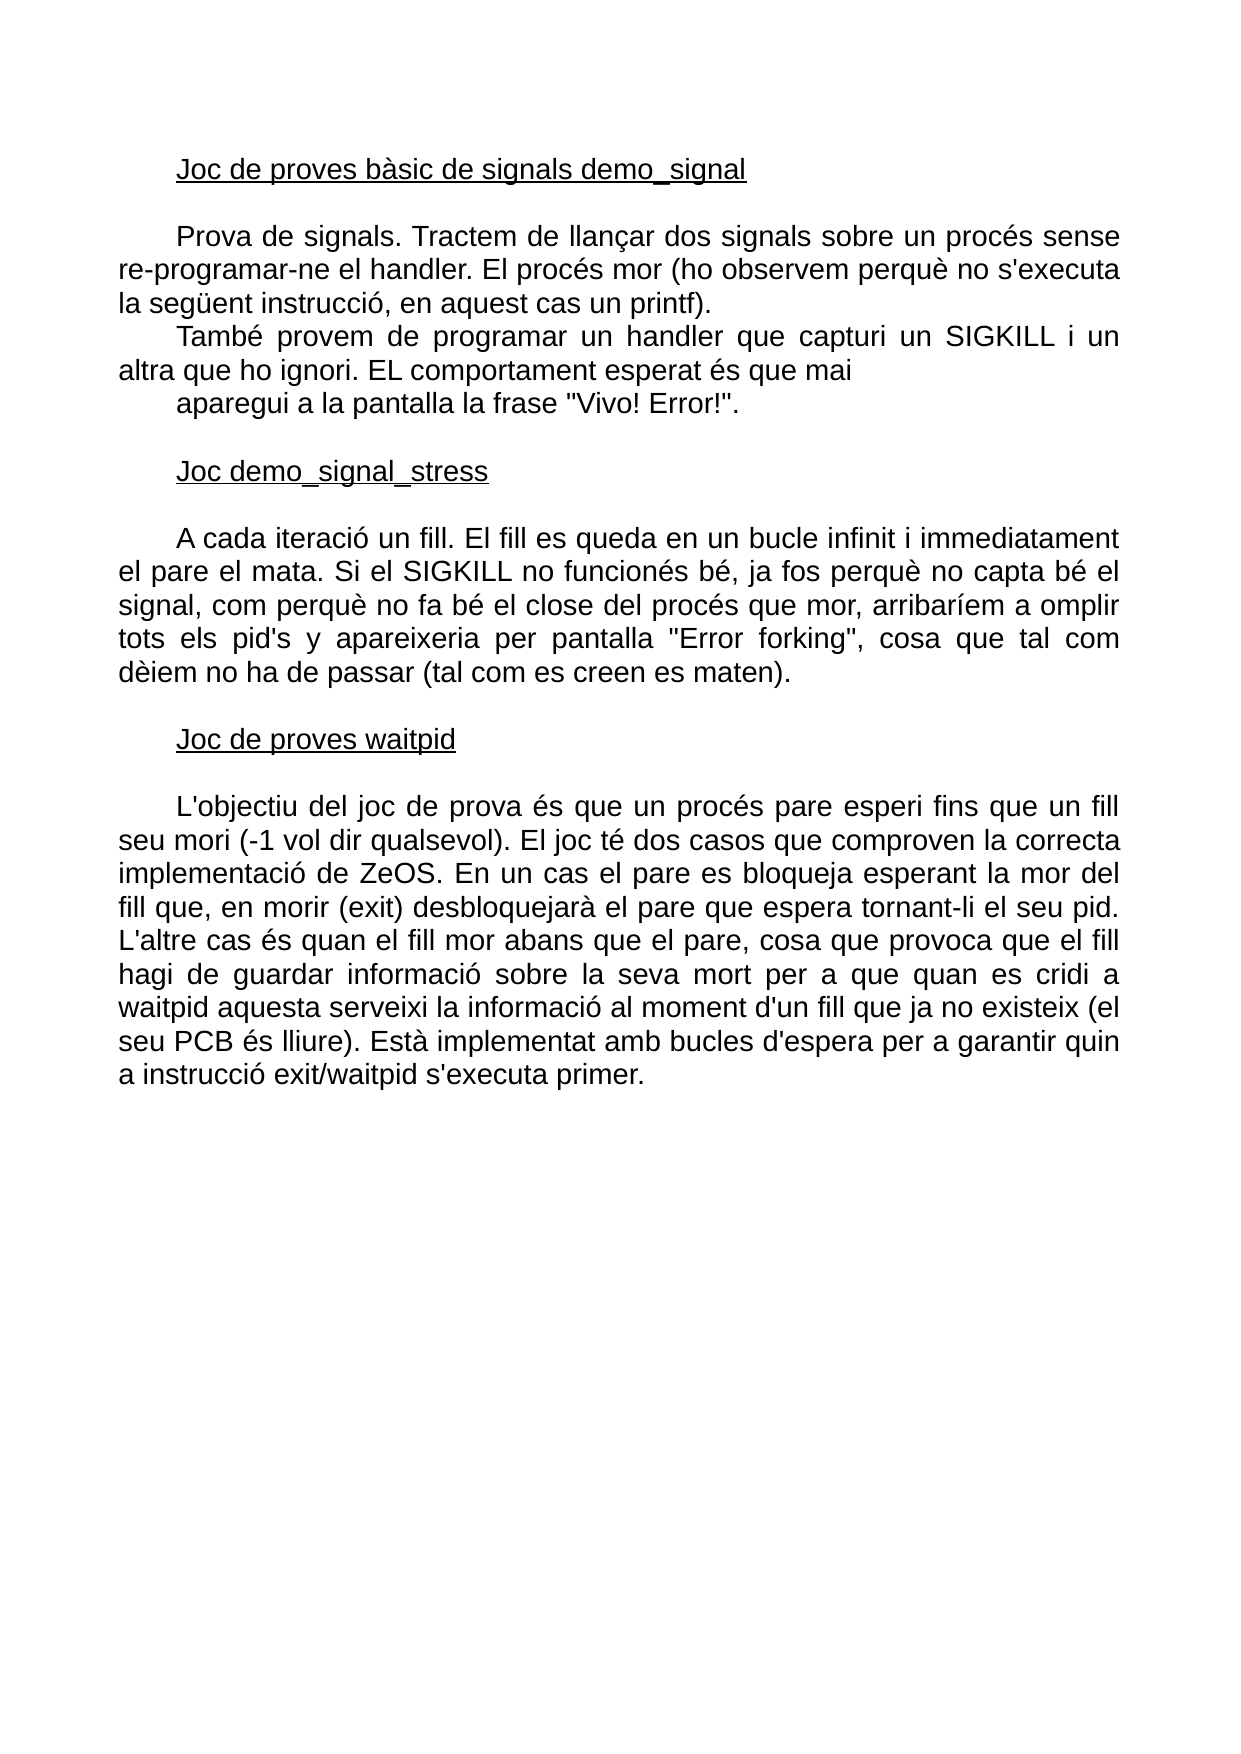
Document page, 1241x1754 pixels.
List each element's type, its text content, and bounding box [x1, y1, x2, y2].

text Joc de proves bàsic de signals demo_signal [118, 152, 1122, 185]
text Prova de signals. Tractem de llançar dos signals sobre un procés sense re-programar-ne el handler. El procés mor (ho observem perquè no s'executa la següent instrucció, en aquest cas un printf). [118, 219, 1122, 319]
text aparegui a la pantalla la frase "Vivo! Error!". [118, 386, 1122, 420]
text Joc demo_signal_stress [118, 453, 1122, 487]
text Joc de proves waitpid [118, 722, 1122, 755]
text També provem de programar un handler que capturi un SIGKILL i un altra que ho ignori. EL comportament esperat és que mai [118, 319, 1122, 386]
text L'objectiu del joc de prova és que un procés pare esperi fins que un fill seu mori (-1 vol dir qualsevol). El joc té dos casos que comproven la correcta implementació de ZeOS. En un cas el pare es bloqueja esperant la mor del fill que, en morir (exit) desbloquejarà el pare que espera tornant-li el seu pid. L'altre cas és quan el fill mor abans que el pare, cosa que provoca que el fill hagi de guardar informació sobre la seva mort per a que quan es cridi a waitpid aquesta serveixi la informació al moment d'un fill que ja no existeix (el seu PCB és lliure). Està implementat amb bucles d'espera per a garantir quin a instrucció exit/waitpid s'executa primer. [118, 789, 1122, 1091]
text A cada iteració un fill. El fill es queda en un bucle infinit i immediatament el pare el mata. Si el SIGKILL no funcionés bé, ja fos perquè no capta bé el signal, com perquè no fa bé el close del procés que mor, arribaríem a omplir tots els pid's y apareixeria per pantalla "Error forking", cosa que tal com dèiem no ha de passar (tal com es creen es maten). [118, 521, 1122, 688]
